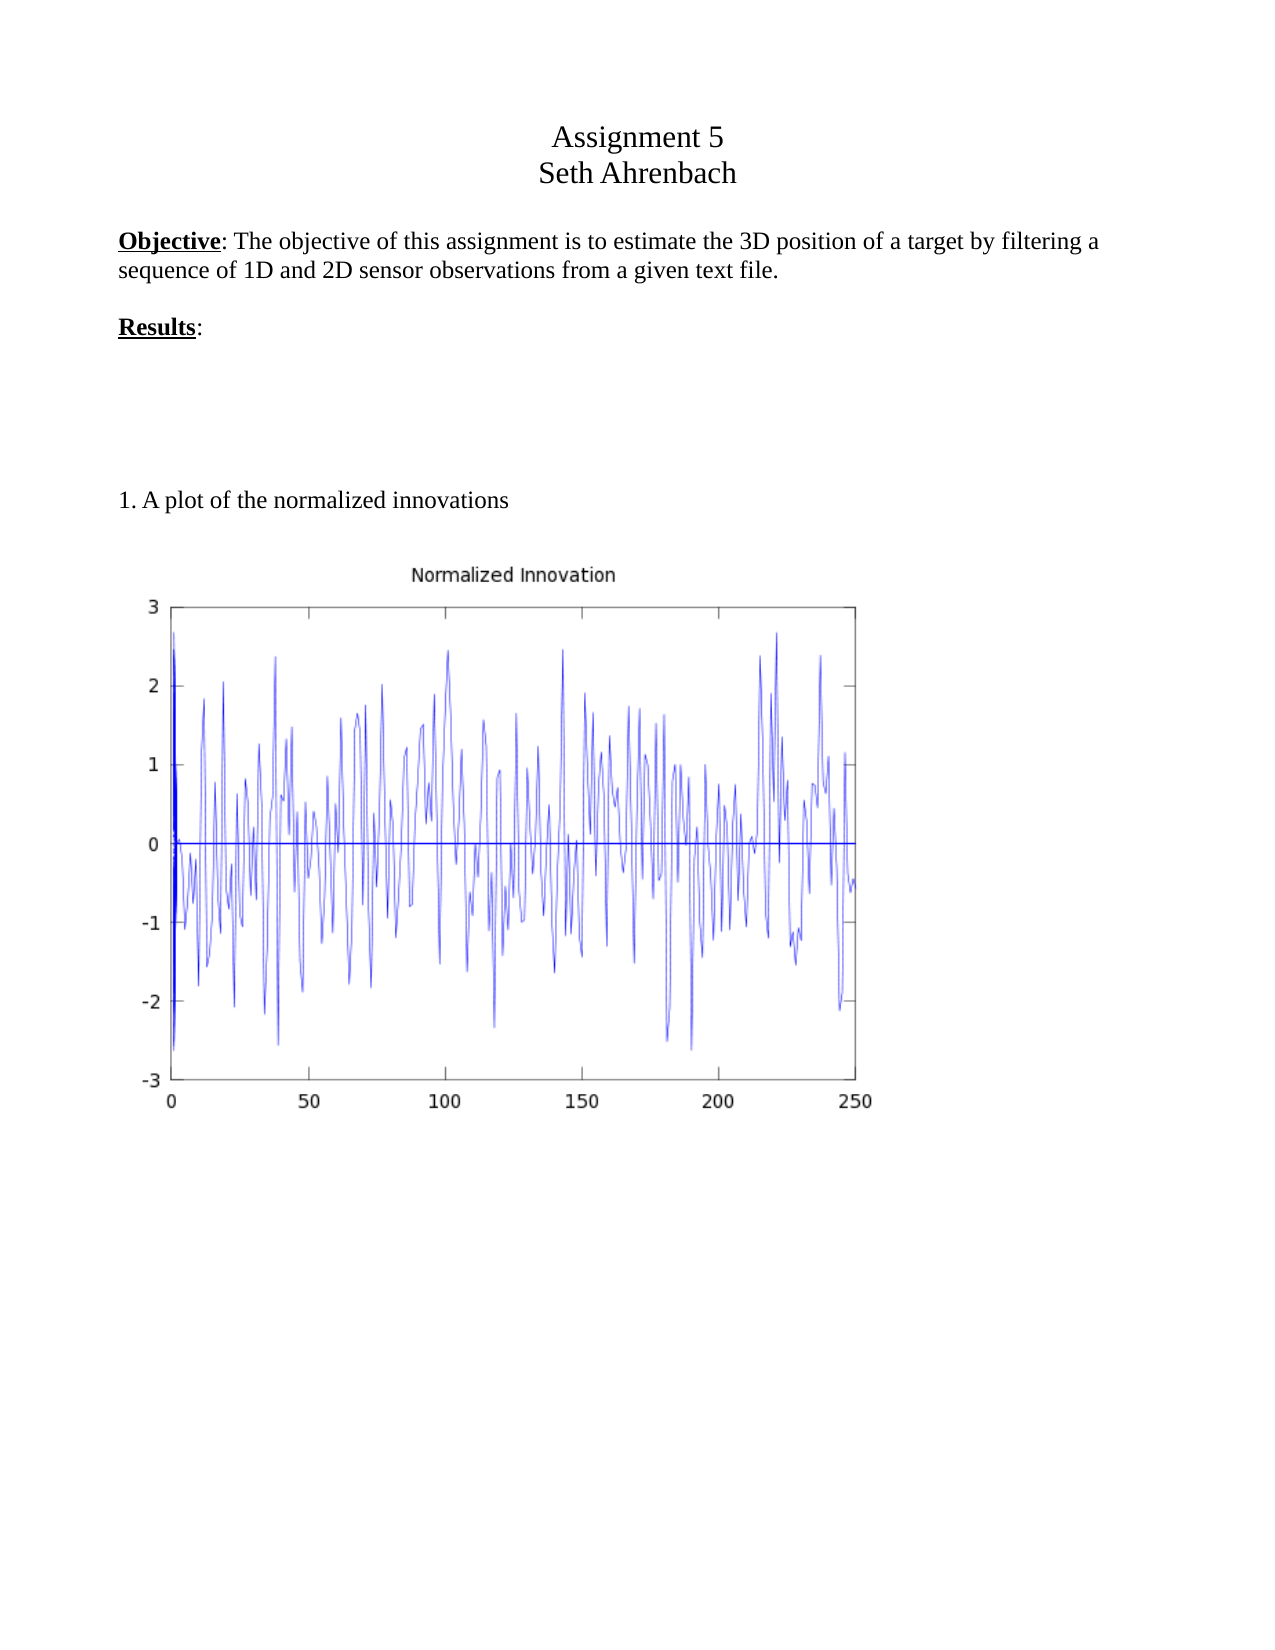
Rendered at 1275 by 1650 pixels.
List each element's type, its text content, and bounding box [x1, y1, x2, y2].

picture [118, 542, 1157, 1122]
text 1. A plot of the normalized innovations [118, 485, 1157, 513]
text Results: [118, 312, 1157, 341]
text Objective: The objective of this assignment is to estimate the 3D position of a target by filtering a sequence of 1D and 2D sensor observations from a given text file. [118, 226, 1157, 283]
text Seth Ahrenbach [118, 154, 1157, 190]
text Assignment 5 [118, 118, 1157, 154]
